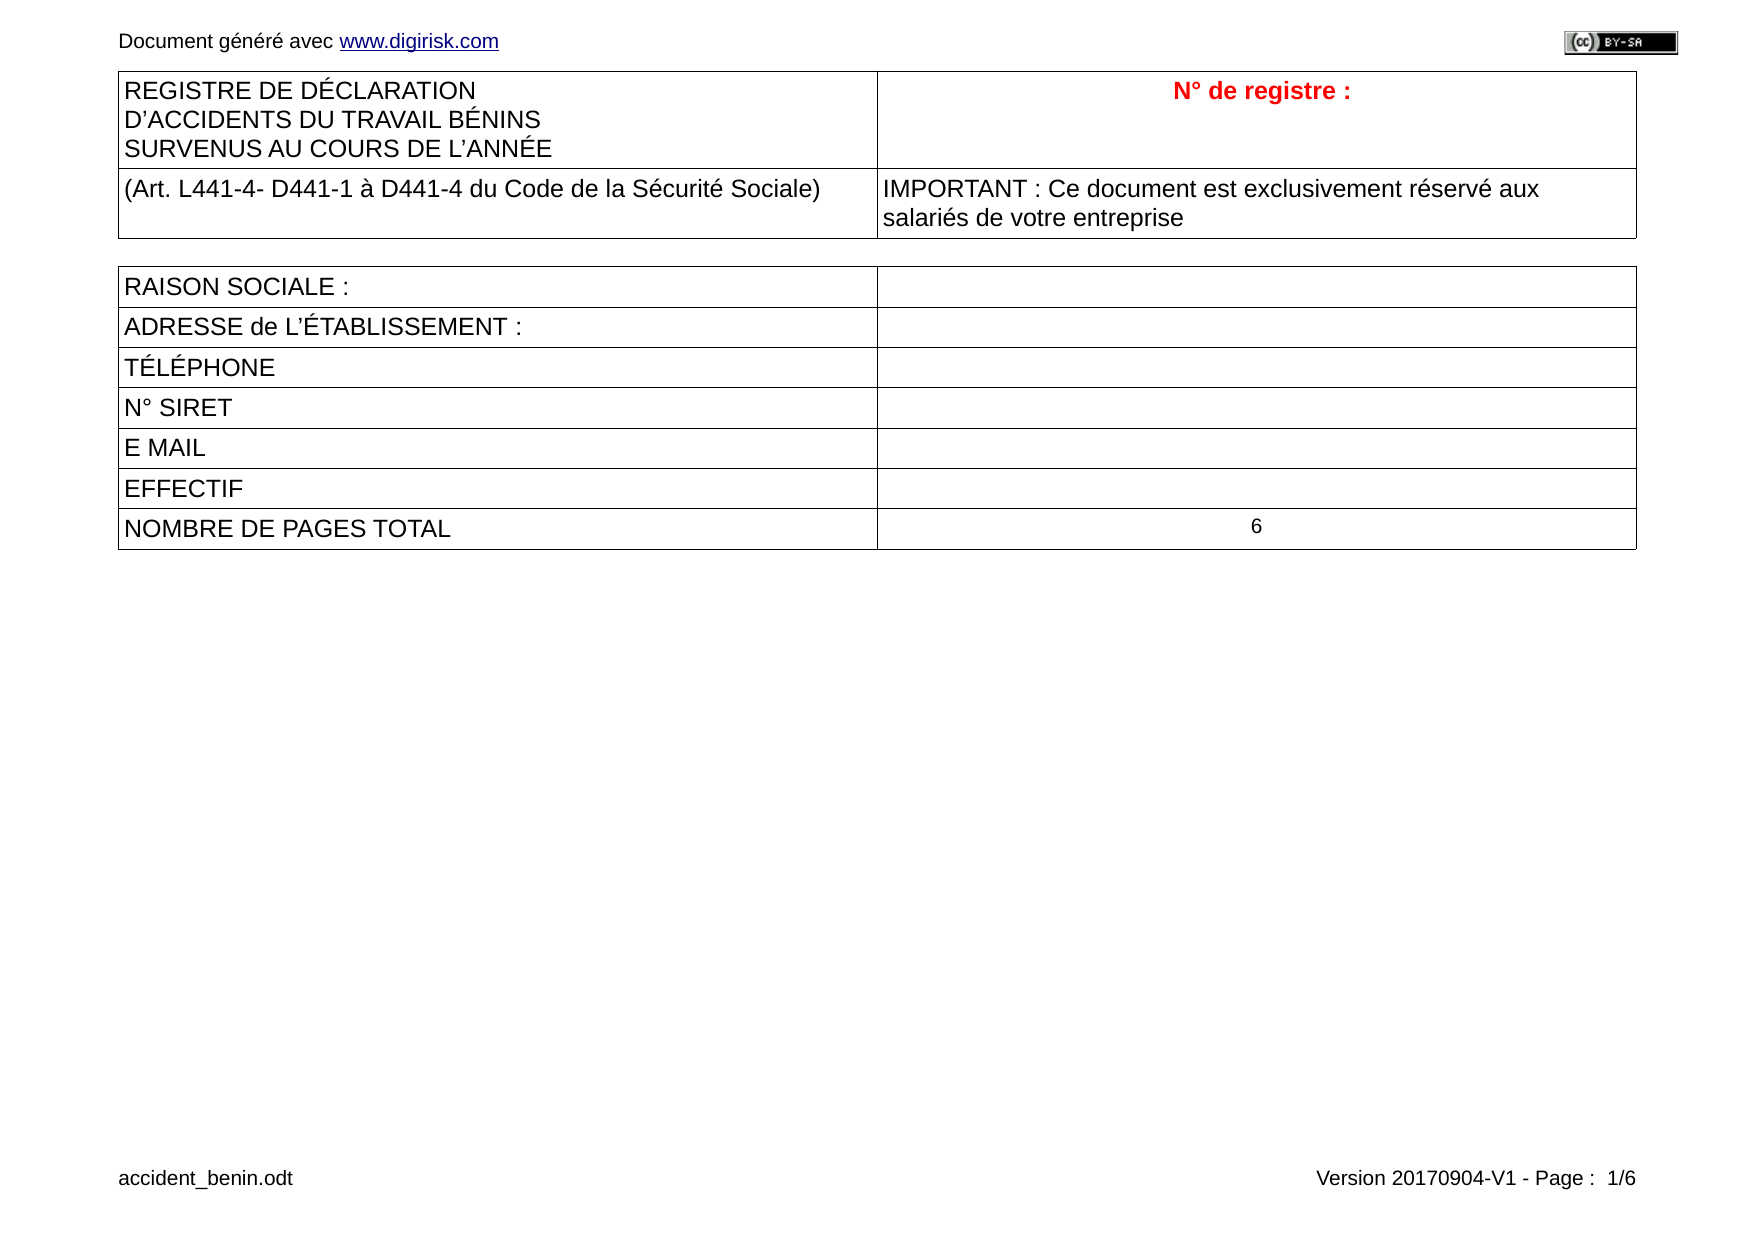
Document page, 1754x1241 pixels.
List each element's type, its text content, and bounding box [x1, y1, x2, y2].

table_cell E MAIL [119, 429, 877, 468]
table_cell 6 [878, 509, 1636, 548]
table_cell N° SIRET [119, 388, 877, 427]
table_cell (Art. L441-4- D441-1 à D441-4 du Code de la Sécurité Sociale) [119, 169, 877, 237]
table_cell [878, 308, 1636, 347]
table_cell [878, 348, 1636, 387]
table_cell [878, 388, 1636, 427]
table_header REGISTRE DE DÉCLARATION D’ACCIDENTS DU TRAVAIL BÉNINS SURVENUS AU COURS DE L’ANNÉE [119, 72, 877, 168]
table_header RAISON SOCIALE : [119, 267, 877, 307]
table_cell NOMBRE DE PAGES TOTAL [119, 509, 877, 548]
table_cell IMPORTANT : Ce document est exclusivement réservé aux salariés de votre entreprise [878, 169, 1636, 237]
table_cell ADRESSE de L’ÉTABLISSEMENT : [119, 308, 877, 347]
table_cell [878, 469, 1636, 508]
table_header N° de registre : [878, 72, 1636, 168]
table_cell EFFECTIF [119, 469, 877, 508]
table_cell TÉLÉPHONE [119, 348, 877, 387]
table_cell [878, 429, 1636, 468]
table_header [878, 267, 1636, 307]
picture [1564, 31, 1679, 55]
